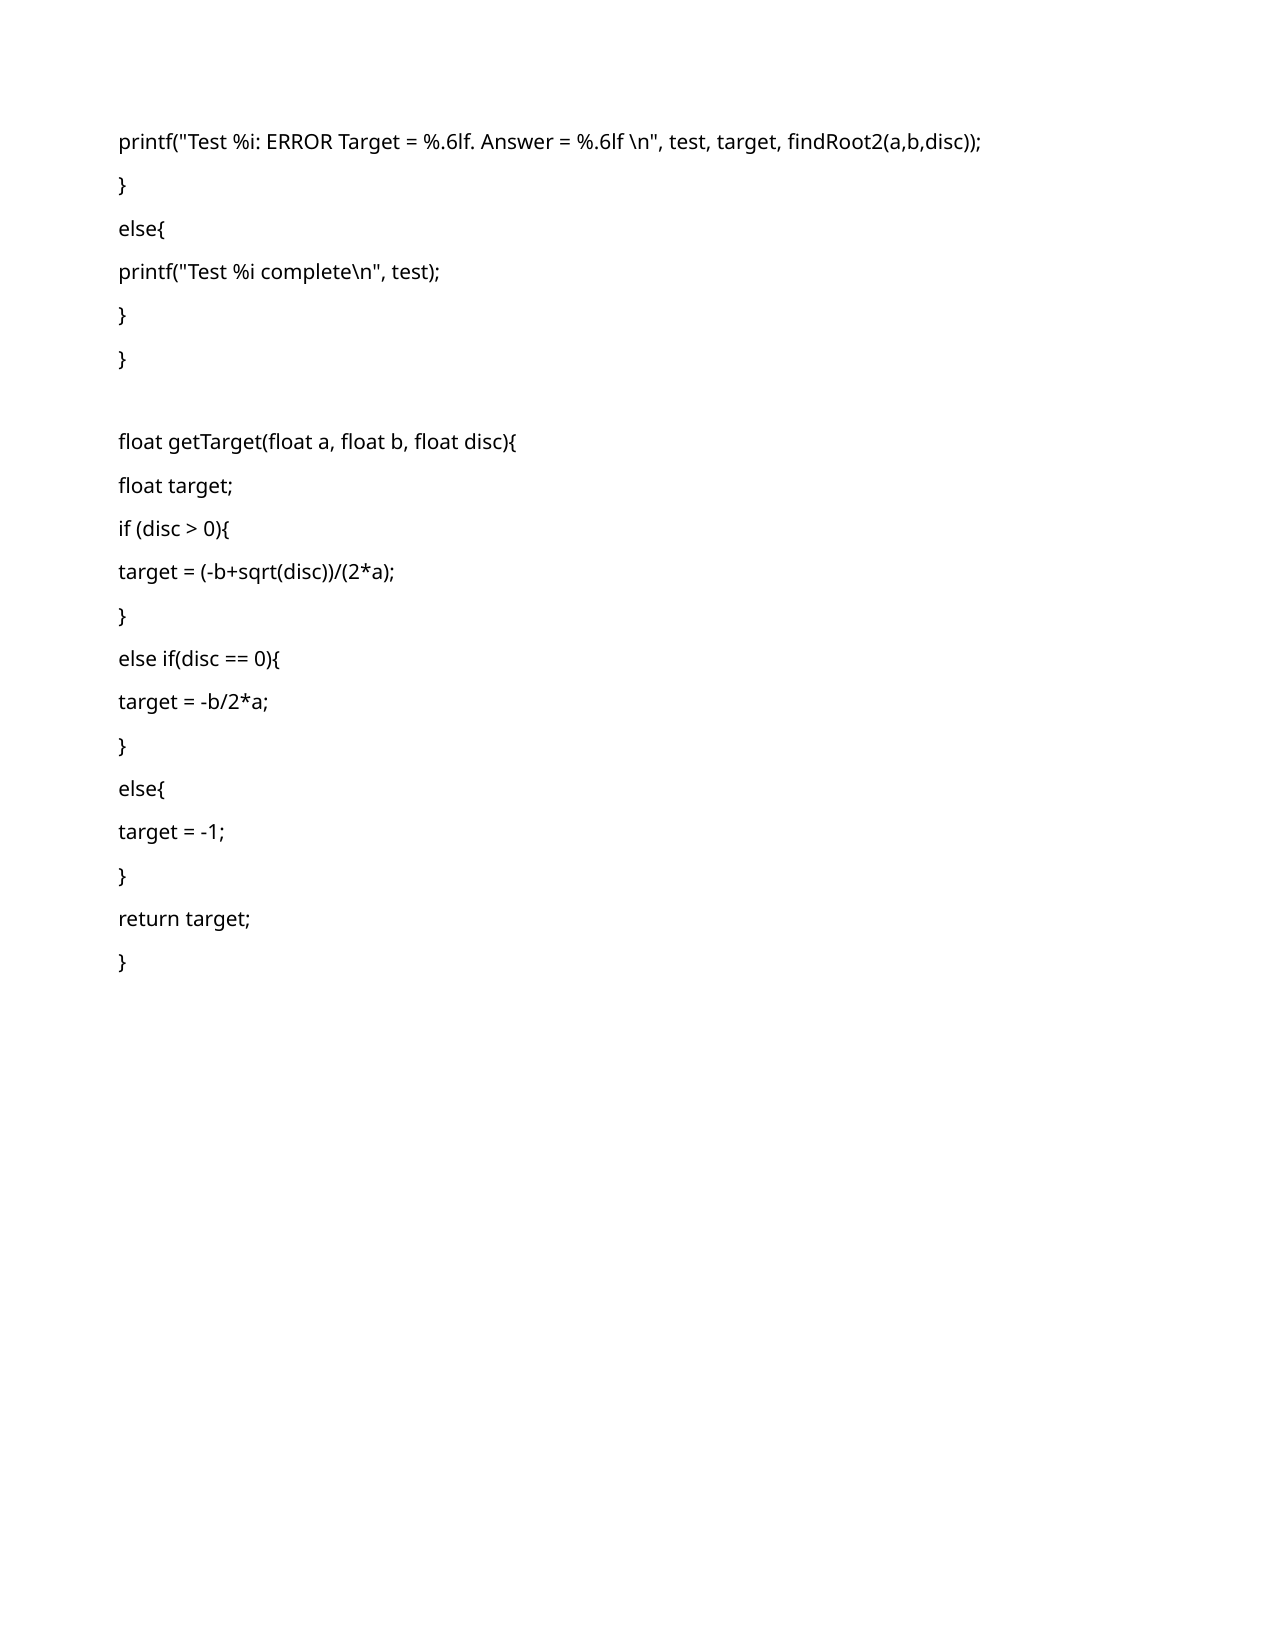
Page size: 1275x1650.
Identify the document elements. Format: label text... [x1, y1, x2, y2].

table_cell printf("Test %i complete\n", test); [118, 248, 1157, 291]
table_cell } [118, 592, 1157, 635]
table_cell } [118, 161, 1157, 205]
table_cell target = -1; [118, 809, 1157, 852]
table_cell } [118, 852, 1157, 895]
table_cell float target; [118, 462, 1157, 505]
table_cell } [118, 939, 1157, 982]
table_cell [118, 378, 1157, 419]
table_cell printf("Test %i: ERROR Target = %.6lf. Answer = %.6lf \n", test, target, findRoot2(a,b,disc)); [118, 118, 1157, 161]
table_cell if (disc > 0){ [118, 505, 1157, 549]
table_cell else{ [118, 205, 1157, 248]
table_cell return target; [118, 895, 1157, 939]
table_cell float getTarget(float a, float b, float disc){ [118, 419, 1157, 462]
table_cell } [118, 291, 1157, 335]
table_cell else{ [118, 765, 1157, 809]
table_cell target = -b/2*a; [118, 679, 1157, 722]
table_cell target = (-b+sqrt(disc))/(2*a); [118, 549, 1157, 592]
table_cell } [118, 335, 1157, 378]
table_cell else if(disc == 0){ [118, 635, 1157, 679]
table_cell } [118, 722, 1157, 765]
